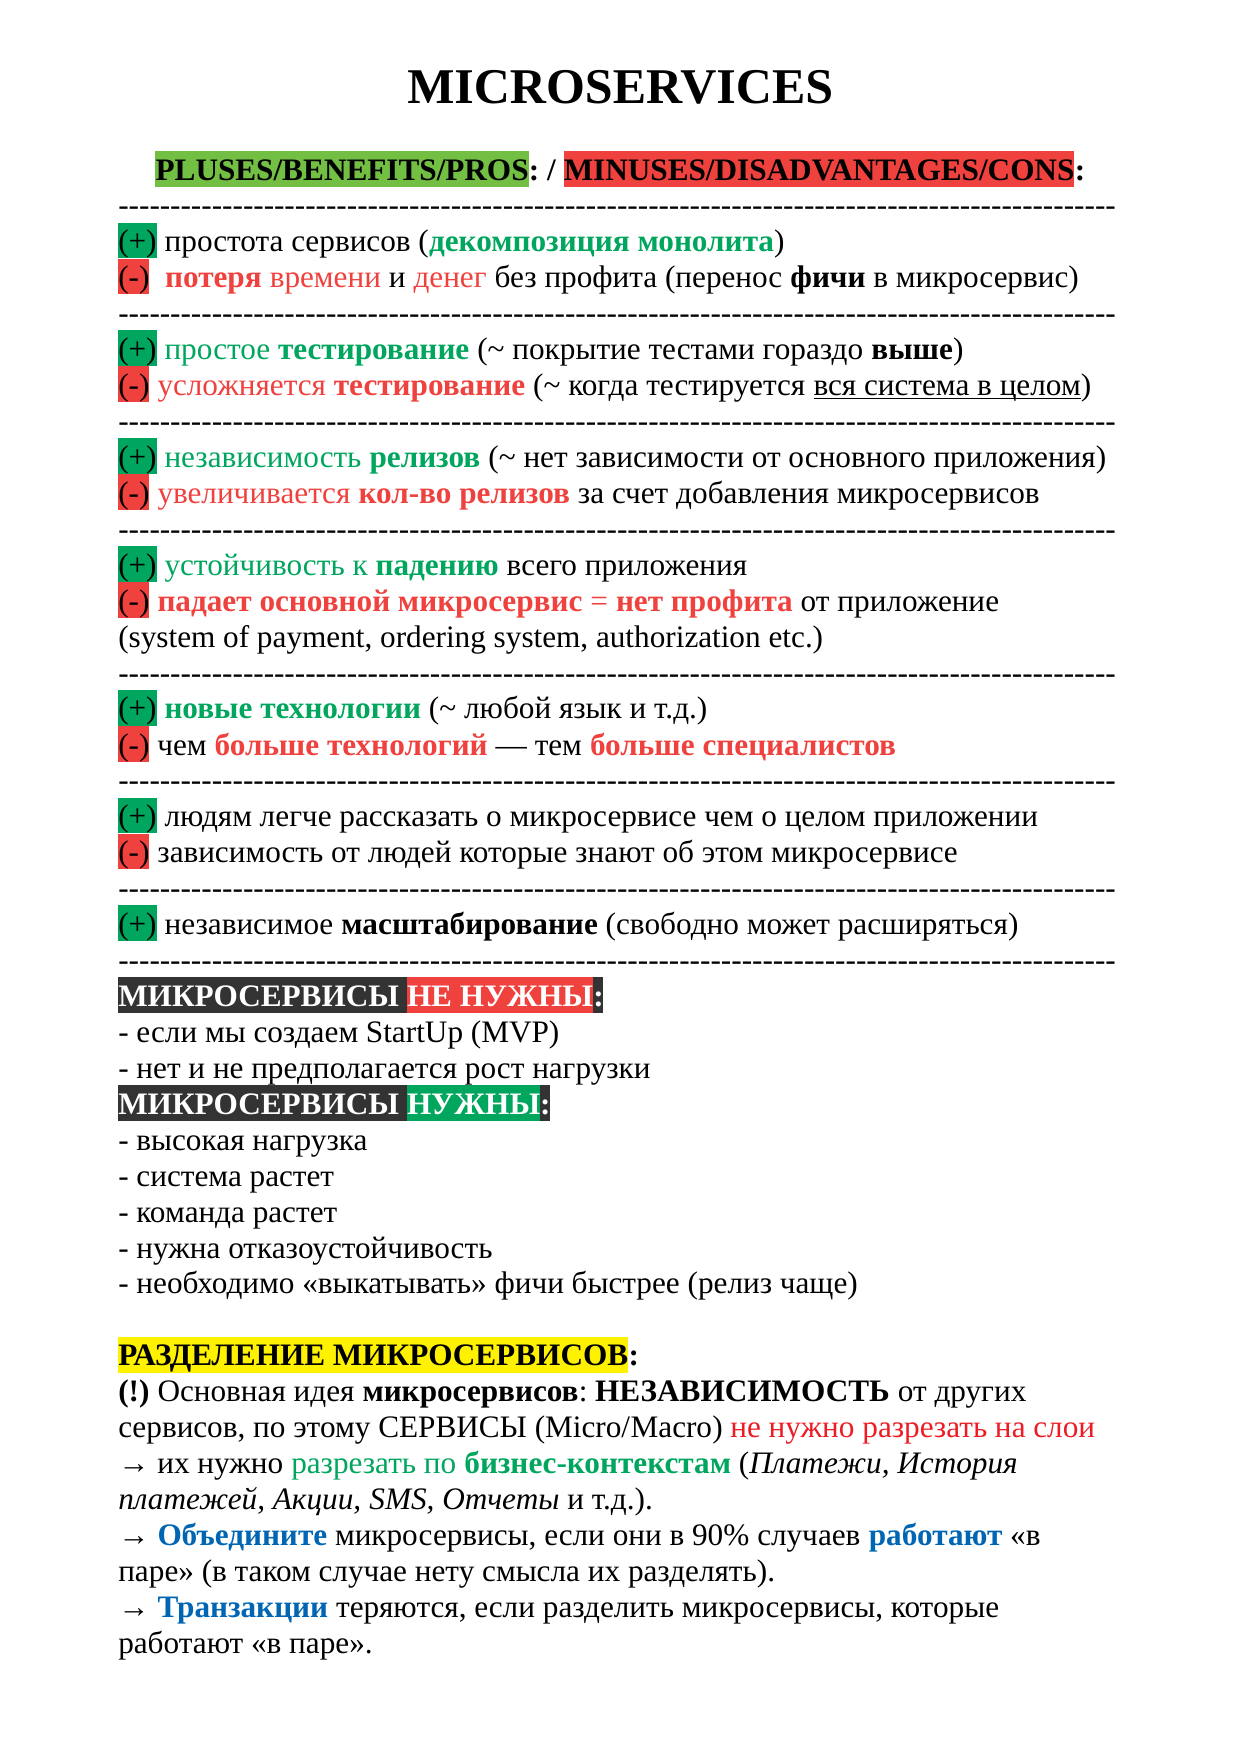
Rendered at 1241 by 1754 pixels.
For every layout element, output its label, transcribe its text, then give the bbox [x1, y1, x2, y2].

text МИКРОСЕРВИСЫ НЕ НУЖНЫ: [118, 977, 1122, 1013]
text - высокая нагрузка [118, 1121, 1122, 1157]
text ------------------------------------------------------------------------------------------------ [118, 762, 1122, 798]
text - необходимо «выкатывать» фичи быстрее (релиз чаще) [118, 1265, 1122, 1301]
text (+) независимость релизов (~ нет зависимости от основного приложения) [118, 438, 1122, 474]
text - если мы создаем StartUp (MVP) [118, 1013, 1122, 1049]
text MICROSERVICES [118, 57, 1122, 115]
text (+) простота сервисов (декомпозиция монолита) [118, 223, 1122, 258]
text → Объедините микросервисы, если они в 90% случаев работают «в паре» (в таком случае нету смысла их разделять). [118, 1516, 1122, 1588]
text (-) увеличивается кол-во релизов за счет добавления микросервисов [118, 474, 1122, 510]
text ------------------------------------------------------------------------------------------------ [118, 187, 1122, 223]
text PLUSES/BENEFITS/PROS: / MINUSES/DISADVANTAGES/CONS: [118, 151, 1122, 187]
text (system of payment, ordering system, authorization etc.) [118, 618, 1122, 654]
text - нет и не предполагается рост нагрузки [118, 1049, 1122, 1085]
text (+) людям легче рассказать о микросервисе чем о целом приложении [118, 798, 1122, 833]
text (-) усложняется тестирование (~ когда тестируется вся система в целом) [118, 366, 1122, 402]
text (+) новые технологии (~ любой язык и т.д.) [118, 690, 1122, 726]
text (!) Основная идея микросервисов: НЕЗАВИСИМОСТЬ от других сервисов, по этому СЕРВИСЫ (Micro/Macro) не нужно разрезать на слои → их нужно разрезать по бизнес-контекстам (Платежи, История платежей, Акции, SMS, Отчеты и т.д.). [118, 1373, 1122, 1516]
text (+) независимое масштабирование (свободно может расширяться) [118, 905, 1122, 941]
text МИКРОСЕРВИСЫ НУЖНЫ: [118, 1085, 1122, 1121]
text - команда растет [118, 1193, 1122, 1229]
text (-) падает основной микросервис = нет профита от приложение [118, 582, 1122, 618]
text → Транзакции теряются, если разделить микросервисы, которые работают «в паре». [118, 1588, 1122, 1660]
text ------------------------------------------------------------------------------------------------ [118, 941, 1122, 977]
text (+) простое тестирование (~ покрытие тестами гораздо выше) [118, 330, 1122, 366]
text ------------------------------------------------------------------------------------------------ [118, 402, 1122, 438]
text ------------------------------------------------------------------------------------------------ [118, 294, 1122, 330]
text ------------------------------------------------------------------------------------------------ [118, 654, 1122, 690]
text (-) чем больше технологий — тем больше специалистов [118, 726, 1122, 762]
text ------------------------------------------------------------------------------------------------ [118, 869, 1122, 905]
text РАЗДЕЛЕНИЕ МИКРОСЕРВИСОВ: [118, 1337, 1122, 1373]
text (+) устойчивость к падению всего приложения [118, 546, 1122, 582]
text - система растет [118, 1157, 1122, 1193]
text - нужна отказоустойчивость [118, 1229, 1122, 1265]
text (-) зависимость от людей которые знают об этом микросервисе [118, 833, 1122, 869]
text (-) потеря времени и денег без профита (перенос фичи в микросервис) [118, 258, 1122, 294]
text ------------------------------------------------------------------------------------------------ [118, 510, 1122, 546]
